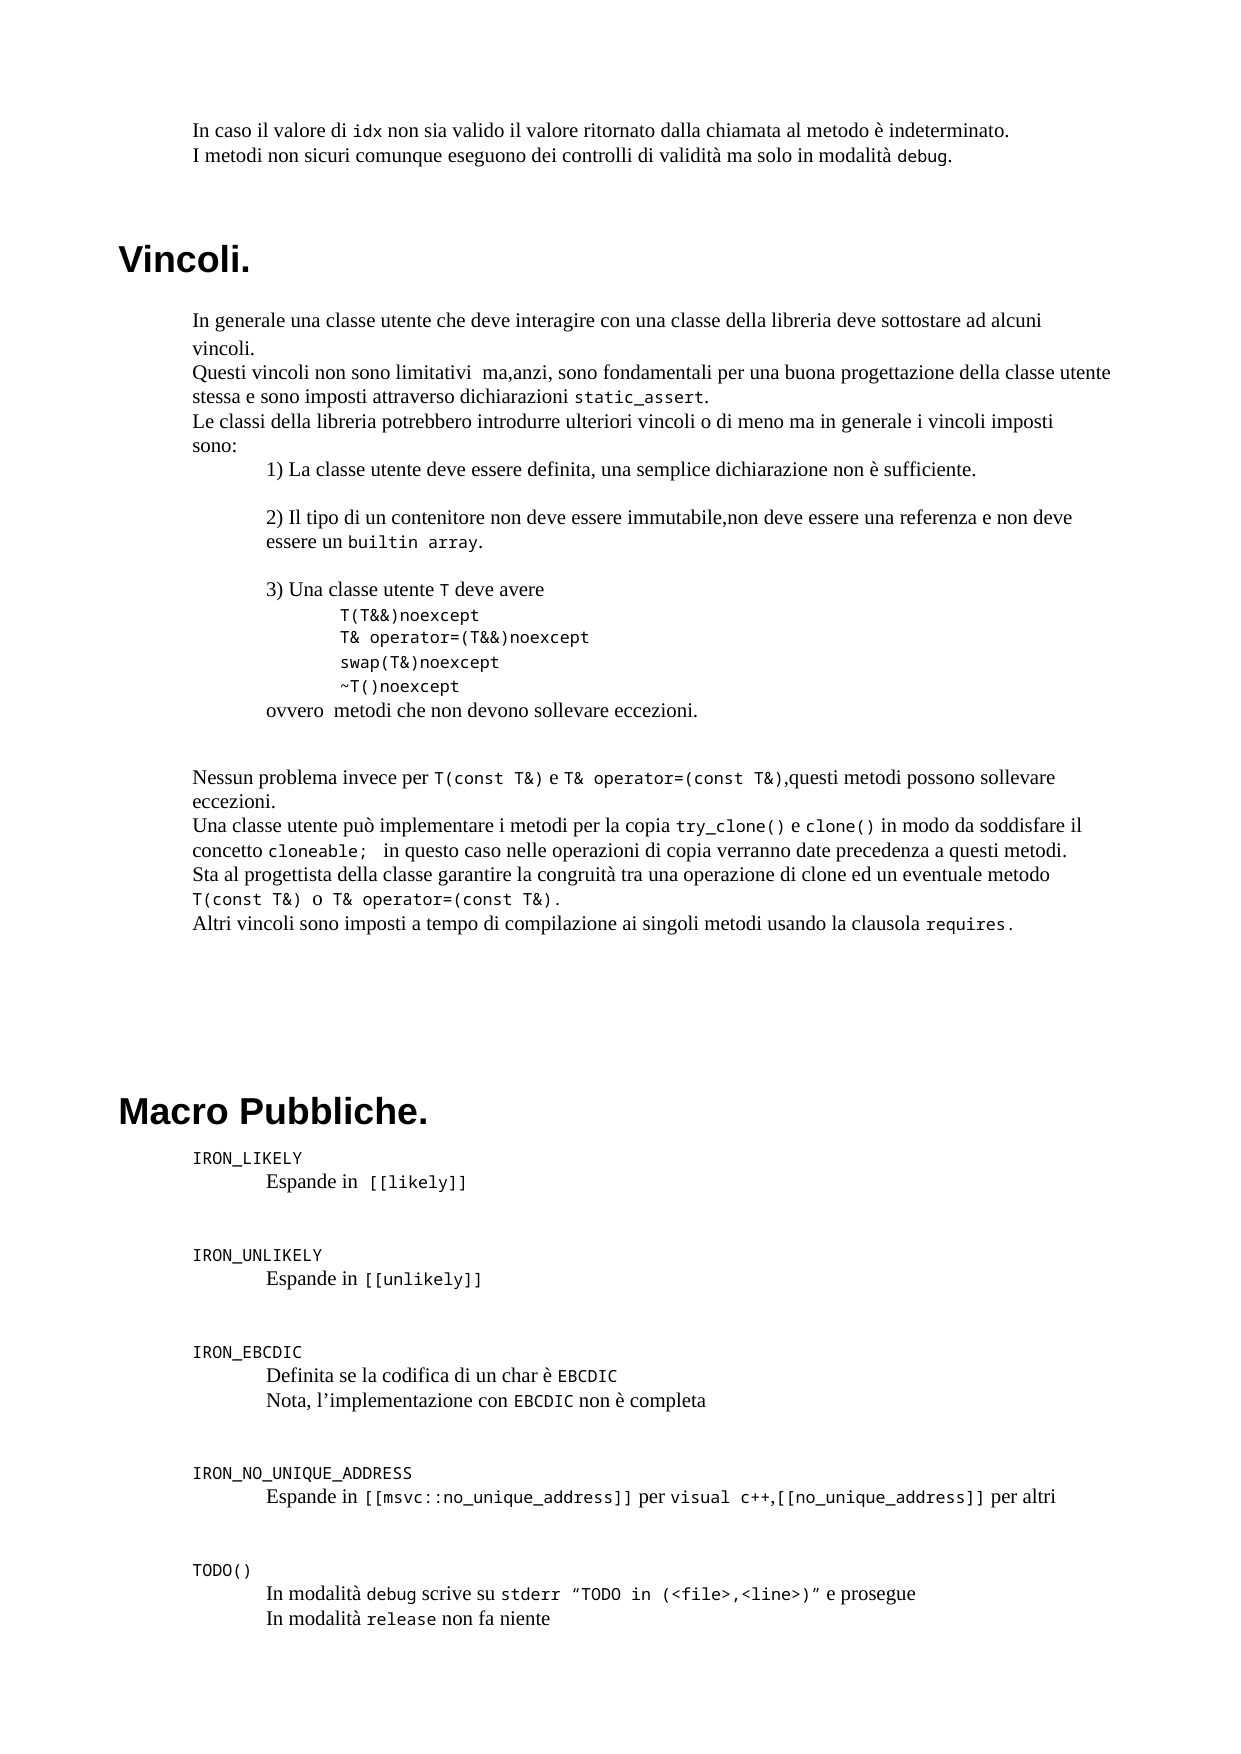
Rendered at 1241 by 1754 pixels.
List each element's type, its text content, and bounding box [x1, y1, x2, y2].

text Altri vincoli sono imposti a tempo di compilazione ai singoli metodi usando la clausola requires. [118, 911, 1122, 935]
text Sta al progettista della classe garantire la congruità tra una operazione di clone ed un eventuale metodo T(const T&) o T& operator=(const T&). [118, 862, 1122, 911]
text IRON_NO_UNIQUE_ADDRESS [118, 1460, 1122, 1484]
text In caso il valore di idx non sia valido il valore ritornato dalla chiamata al metodo è indeterminato. [118, 118, 1122, 142]
text In modalità release non fa niente [118, 1606, 1122, 1630]
text ovvero metodi che non devono sollevare eccezioni. [266, 697, 1122, 722]
text 1) La classe utente deve essere definita, una semplice dichiarazione non è sufficiente. [118, 457, 1122, 481]
text IRON_EBCDIC [118, 1339, 1122, 1363]
text In generale una classe utente che deve interagire con una classe della libreria deve sottostare ad alcuni vincoli. [118, 293, 1122, 360]
text Nota, l’implementazione con EBCDIC non è completa [118, 1387, 1122, 1412]
text Espande in [[likely]] [118, 1169, 1122, 1194]
text IRON_UNLIKELY [118, 1242, 1122, 1266]
text 3) Una classe utente T deve avere [266, 577, 1122, 602]
text Le classi della libreria potrebbero introdurre ulteriori vincoli o di meno ma in generale i vincoli imposti sono: [118, 408, 1122, 457]
text In modalità debug scrive su stderr “TODO in (<file>,<line>)” e prosegue [118, 1581, 1122, 1606]
subtitle Macro Pubbliche. [118, 1089, 1122, 1132]
text Nessun problema invece per T(const T&) e T& operator=(const T&),questi metodi possono sollevare eccezioni. [118, 765, 1122, 813]
text Definita se la codifica di un char è EBCDIC [118, 1363, 1122, 1387]
text 2) Il tipo di un contenitore non deve essere immutabile,non deve essere una referenza e non deve essere un builtin array. [266, 505, 1122, 553]
text Una classe utente può implementare i metodi per la copia try_clone() e clone() in modo da soddisfare il concetto cloneable; in questo caso nelle operazioni di copia verranno date precedenza a questi metodi. [118, 813, 1122, 862]
text IRON_LIKELY [118, 1145, 1122, 1169]
text I metodi non sicuri comunque eseguono dei controlli di validità ma solo in modalità debug. [118, 142, 1122, 167]
text Espande in [[unlikely]] [118, 1266, 1122, 1291]
text ~T()noexcept [266, 673, 1122, 697]
text swap(T&)noexcept [266, 649, 1122, 673]
text TODO() [118, 1557, 1122, 1581]
text T& operator=(T&&)noexcept [266, 626, 1122, 649]
text Questi vincoli non sono limitativi ma,anzi, sono fondamentali per una buona progettazione della classe utente stessa e sono imposti attraverso dichiarazioni static_assert. [118, 360, 1122, 408]
text T(T&&)noexcept [266, 602, 1122, 626]
text Espande in [[msvc::no_unique_address]] per visual c++,[[no_unique_address]] per altri [118, 1484, 1122, 1509]
subtitle Vincoli. [118, 237, 1122, 280]
